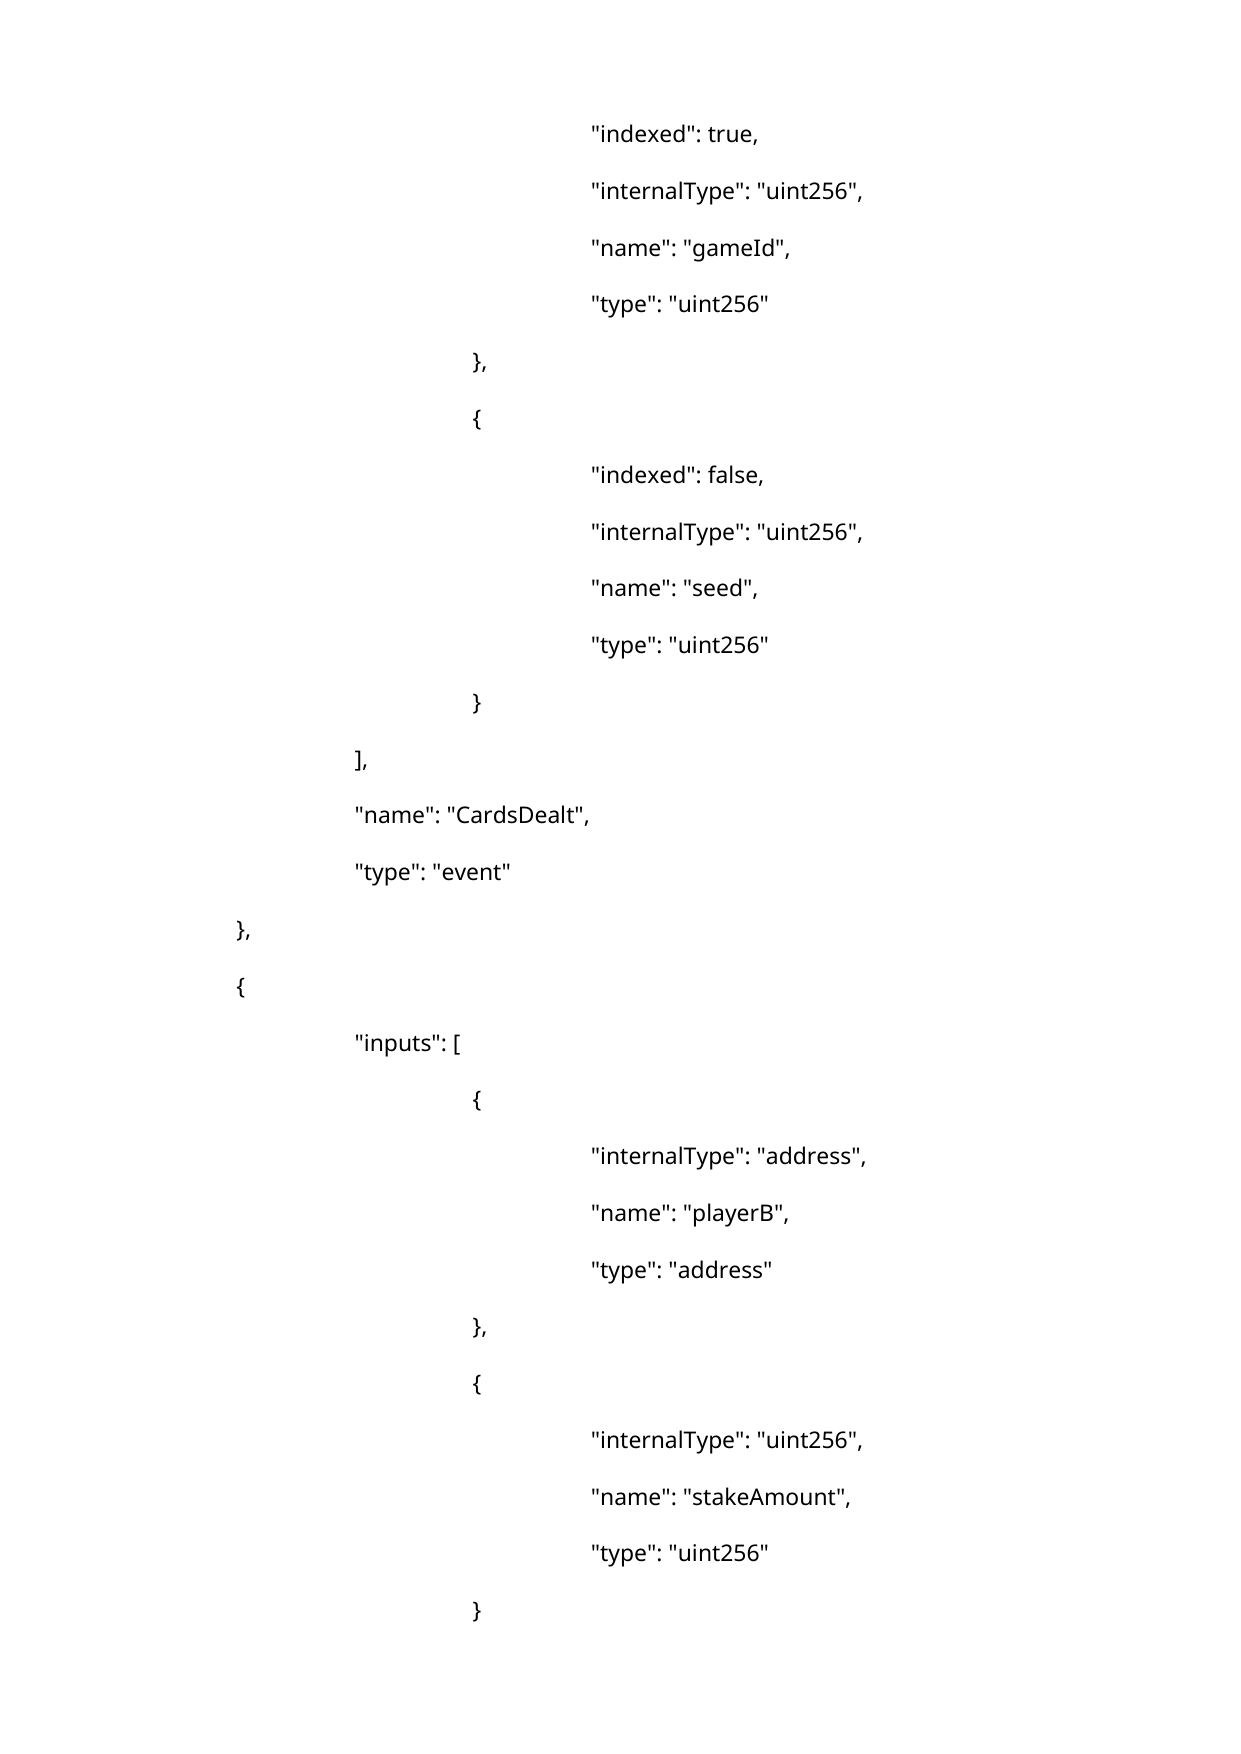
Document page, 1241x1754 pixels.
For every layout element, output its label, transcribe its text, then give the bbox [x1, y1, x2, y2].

text "type": "address" [118, 1253, 1122, 1285]
text "inputs": [ [118, 1026, 1122, 1058]
text "internalType": "uint256", [118, 516, 1122, 547]
text "type": "uint256" [118, 288, 1122, 320]
text { [118, 1083, 1122, 1114]
text } [118, 1594, 1122, 1625]
text "indexed": true, [118, 118, 1122, 149]
text "name": "stakeAmount", [118, 1481, 1122, 1512]
text { [118, 1367, 1122, 1398]
text "type": "uint256" [118, 629, 1122, 660]
text }, [118, 913, 1122, 944]
text "type": "uint256" [118, 1537, 1122, 1569]
text "name": "CardsDealt", [118, 799, 1122, 831]
text "internalType": "uint256", [118, 1424, 1122, 1455]
text "name": "gameId", [118, 232, 1122, 263]
text "name": "playerB", [118, 1197, 1122, 1228]
text } [118, 686, 1122, 717]
text }, [118, 1310, 1122, 1342]
text "internalType": "uint256", [118, 175, 1122, 206]
text "indexed": false, [118, 459, 1122, 490]
text { [118, 970, 1122, 1001]
text "name": "seed", [118, 572, 1122, 603]
text "internalType": "address", [118, 1140, 1122, 1171]
text }, [118, 345, 1122, 376]
text "type": "event" [118, 856, 1122, 887]
text { [118, 402, 1122, 433]
text ], [118, 743, 1122, 774]
